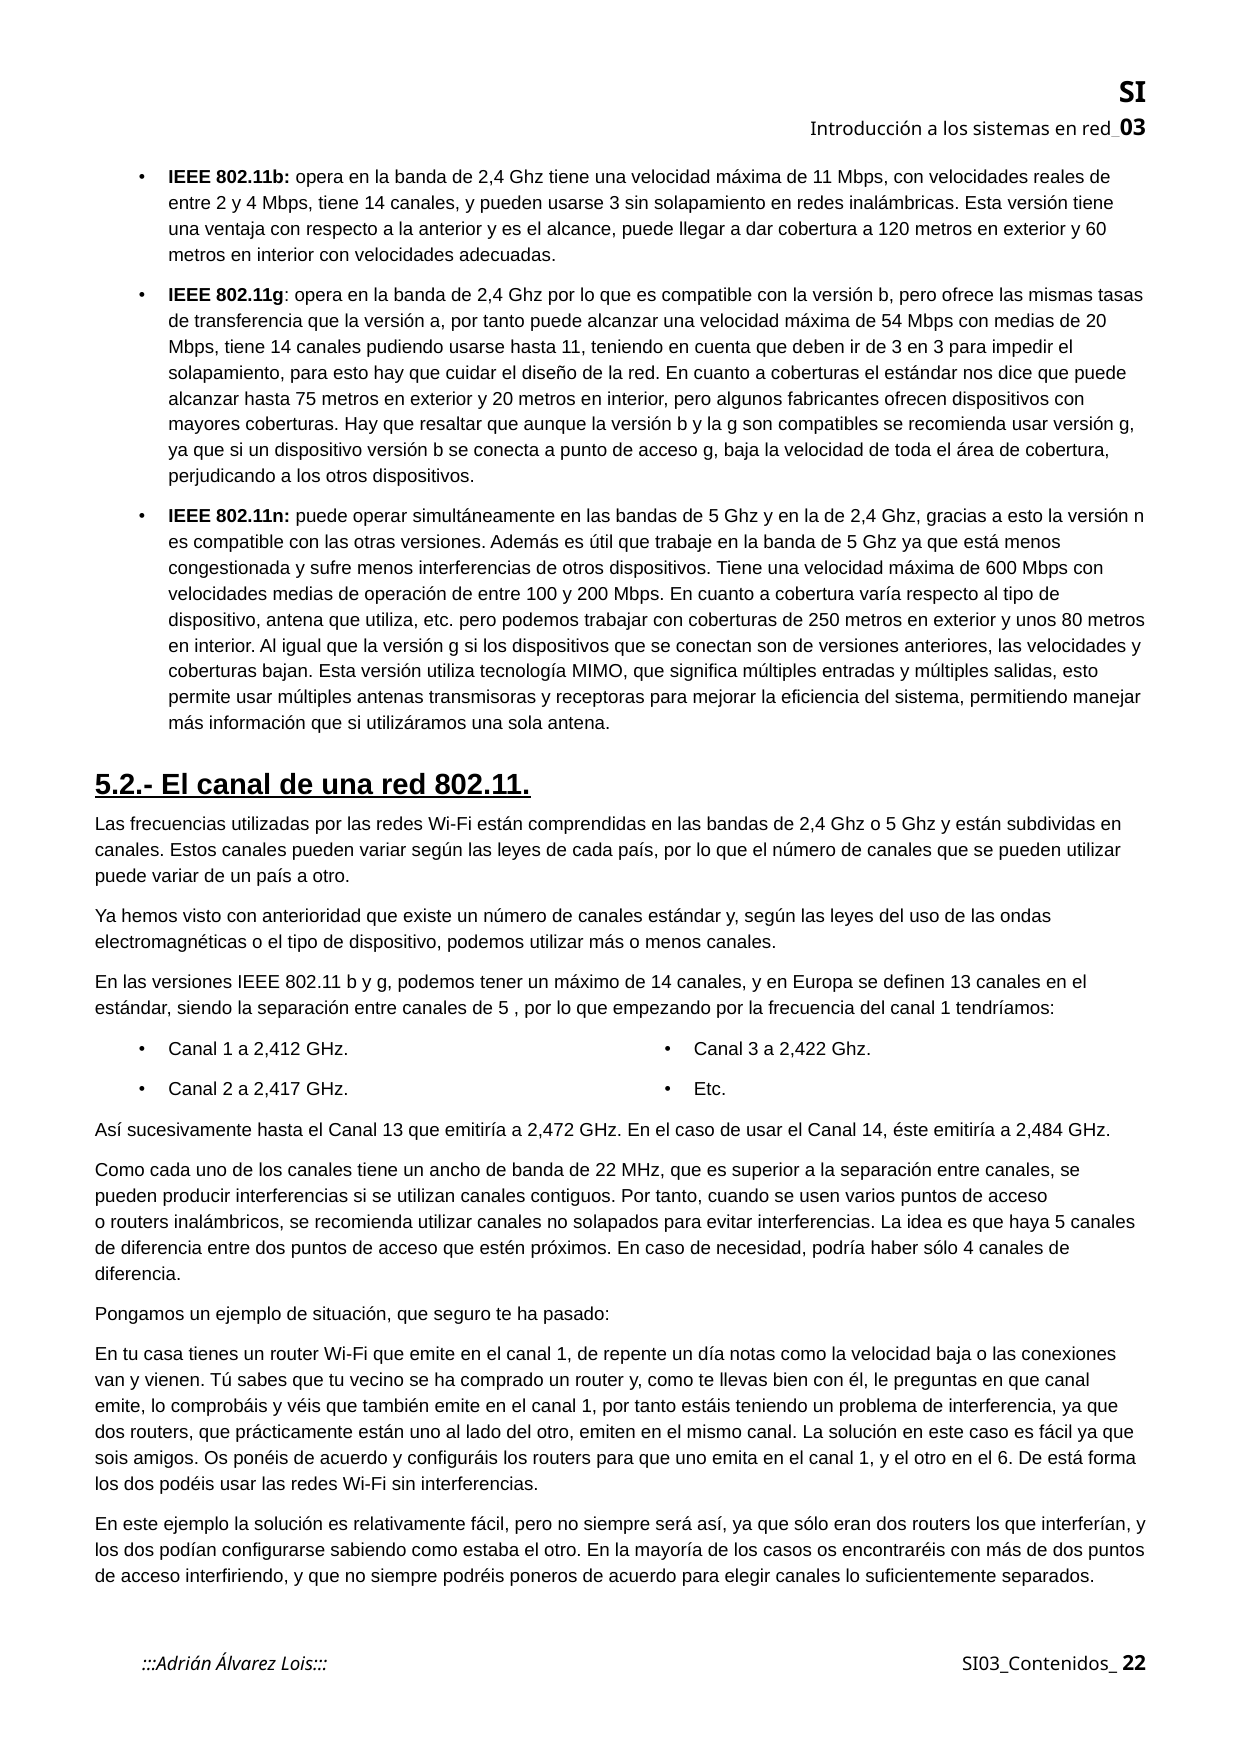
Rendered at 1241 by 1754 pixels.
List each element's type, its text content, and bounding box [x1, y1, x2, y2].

list Canal 2 a 2,417 GHz. [139, 1078, 620, 1100]
list IEEE 802.11g: opera en la banda de 2,4 Ghz por lo que es compatible con la versión b, pero ofrece las mismas tasas de transferencia que la versión a, por tanto puede alcanzar una velocidad máxima de 54 Mbps con medias de 20 Mbps, tiene 14 canales pudiendo usarse hasta 11, teniendo en cuenta que deben ir de 3 en 3 para impedir el solapamiento, para esto hay que cuidar el diseño de la red. En cuanto a coberturas el estándar nos dice que puede alcanzar hasta 75 metros en exterior y 20 metros en interior, pero algunos fabricantes ofrecen dispositivos con mayores coberturas. Hay que resaltar que aunque la versión b y la g son compatibles se recomienda usar versión g, ya que si un dispositivo versión b se conecta a punto de acceso g, baja la velocidad de toda el área de cobertura, perjudicando a los otros dispositivos. [139, 284, 1146, 486]
text Las frecuencias utilizadas por las redes Wi-Fi están comprendidas en las bandas de 2,4 Ghz o 5 Ghz y están subdividas en canales. Estos canales pueden variar según las leyes de cada país, por lo que el número de canales que se pueden utilizar puede variar de un país a otro. [94, 813, 1146, 886]
text En las versiones IEEE 802.11 b y g, podemos tener un máximo de 14 canales, y en Europa se definen 13 canales en el estándar, siendo la separación entre canales de 5 , por lo que empezando por la frecuencia del canal 1 tendríamos: [94, 971, 1146, 1019]
list Etc. [664, 1078, 1146, 1100]
text Pongamos un ejemplo de situación, que seguro te ha pasado: [94, 1303, 1146, 1324]
list IEEE 802.11n: puede operar simultáneamente en las bandas de 5 Ghz y en la de 2,4 Ghz, gracias a esto la versión n es compatible con las otras versiones. Además es útil que trabaje en la banda de 5 Ghz ya que está menos congestionada y sufre menos interferencias de otros dispositivos. Tiene una velocidad máxima de 600 Mbps con velocidades medias de operación de entre 100 y 200 Mbps. En cuanto a cobertura varía respecto al tipo de dispositivo, antena que utiliza, etc. pero podemos trabajar con coberturas de 250 metros en exterior y unos 80 metros en interior. Al igual que la versión g si los dispositivos que se conectan son de versiones anteriores, las velocidades y coberturas bajan. Esta versión utiliza tecnología MIMO, que significa múltiples entradas y múltiples salidas, esto permite usar múltiples antenas transmisoras y receptoras para mejorar la eficiencia del sistema, permitiendo manejar más información que si utilizáramos una sola antena. [139, 505, 1146, 733]
text Así sucesivamente hasta el Canal 13 que emitiría a 2,472 GHz. En el caso de usar el Canal 14, éste emitiría a 2,484 GHz. [94, 1119, 1146, 1140]
list Canal 1 a 2,412 GHz. [139, 1038, 620, 1059]
text En este ejemplo la solución es relativamente fácil, pero no siempre será así, ya que sólo eran dos routers los que interferían, y los dos podían configurarse sabiendo como estaba el otro. En la mayoría de los casos os encontraréis con más de dos puntos de acceso interfiriendo, y que no siempre podréis poneros de acuerdo para elegir canales lo suficientemente separados. [94, 1513, 1146, 1586]
text En tu casa tienes un router Wi-Fi que emite en el canal 1, de repente un día notas como la velocidad baja o las conexiones van y vienen. Tú sabes que tu vecino se ha comprado un router y, como te llevas bien con él, le preguntas en que canal emite, lo comprobáis y véis que también emite en el canal 1, por tanto estáis teniendo un problema de interferencia, ya que dos routers, que prácticamente están uno al lado del otro, emiten en el mismo canal. La solución en este caso es fácil ya que sois amigos. Os ponéis de acuerdo y configuráis los routers para que uno emita en el canal 1, y el otro en el 6. De está forma los dos podéis usar las redes Wi-Fi sin interferencias. [94, 1343, 1146, 1494]
subtitle 5.2.- El canal de una red 802.11. [94, 767, 1146, 801]
list Canal 3 a 2,422 Ghz. [664, 1038, 1146, 1059]
text Ya hemos visto con anterioridad que existe un número de canales estándar y, según las leyes del uso de las ondas electromagnéticas o el tipo de dispositivo, podemos utilizar más o menos canales. [94, 905, 1146, 952]
text Como cada uno de los canales tiene un ancho de banda de 22 MHz, que es superior a la separación entre canales, se pueden producir interferencias si se utilizan canales contiguos. Por tanto, cuando se usen varios puntos de acceso o routers inalámbricos, se recomienda utilizar canales no solapados para evitar interferencias. La idea es que haya 5 canales de diferencia entre dos puntos de acceso que estén próximos. En caso de necesidad, podría haber sólo 4 canales de diferencia. [94, 1159, 1146, 1284]
list IEEE 802.11b: opera en la banda de 2,4 Ghz tiene una velocidad máxima de 11 Mbps, con velocidades reales de entre 2 y 4 Mbps, tiene 14 canales, y pueden usarse 3 sin solapamiento en redes inalámbricas. Esta versión tiene una ventaja con respecto a la anterior y es el alcance, puede llegar a dar cobertura a 120 metros en exterior y 60 metros en interior con velocidades adecuadas. [139, 166, 1146, 265]
